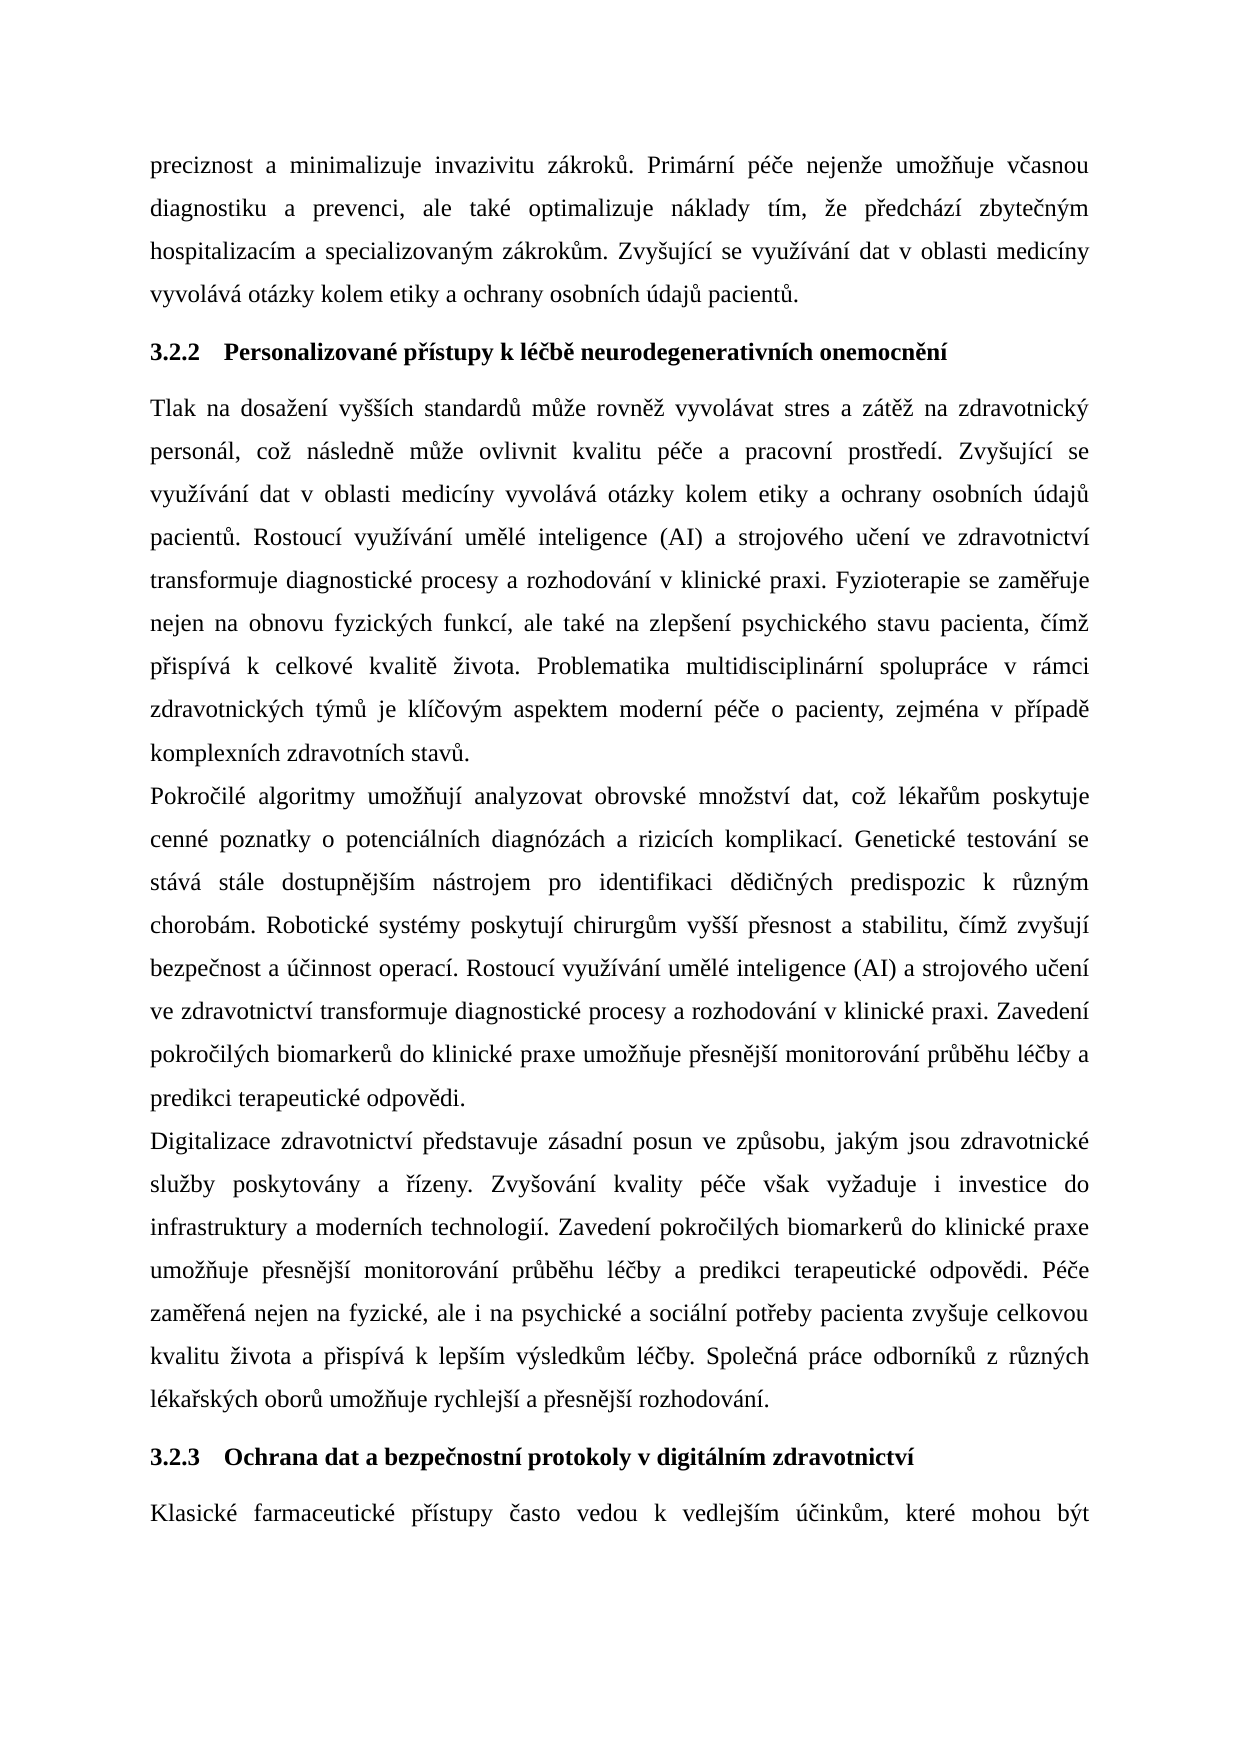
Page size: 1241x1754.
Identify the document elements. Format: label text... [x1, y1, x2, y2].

text Klasické farmaceutické přístupy často vedou k vedlejším účinkům, které mohou být [150, 1498, 1090, 1527]
subtitle Personalizované přístupy k léčbě neurodegenerativních onemocnění [150, 337, 1090, 366]
text Tlak na dosažení vyšších standardů může rovněž vyvolávat stres a zátěž na zdravotnický personál, což následně může ovlivnit kvalitu péče a pracovní prostředí. Zvyšující se využívání dat v oblasti medicíny vyvolává otázky kolem etiky a ochrany osobních údajů pacientů. Rostoucí využívání umělé inteligence (AI) a strojového učení ve zdravotnictví transformuje diagnostické procesy a rozhodování v klinické praxi. Fyzioterapie se zaměřuje nejen na obnovu fyzických funkcí, ale také na zlepšení psychického stavu pacienta, čímž přispívá k celkové kvalitě života. Problematika multidisciplinární spolupráce v rámci zdravotnických týmů je klíčovým aspektem moderní péče o pacienty, zejména v případě komplexních zdravotních stavů. [150, 393, 1090, 766]
text Pokročilé algoritmy umožňují analyzovat obrovské množství dat, což lékařům poskytuje cenné poznatky o potenciálních diagnózách a rizicích komplikací. Genetické testování se stává stále dostupnějším nástrojem pro identifikaci dědičných predispozic k různým chorobám. Robotické systémy poskytují chirurgům vyšší přesnost a stabilitu, čímž zvyšují bezpečnost a účinnost operací. Rostoucí využívání umělé inteligence (AI) a strojového učení ve zdravotnictví transformuje diagnostické procesy a rozhodování v klinické praxi. Zavedení pokročilých biomarkerů do klinické praxe umožňuje přesnější monitorování průběhu léčby a predikci terapeutické odpovědi. [150, 781, 1090, 1111]
text preciznost a minimalizuje invazivitu zákroků. Primární péče nejenže umožňuje včasnou diagnostiku a prevenci, ale také optimalizuje náklady tím, že předchází zbytečným hospitalizacím a specializovaným zákrokům. Zvyšující se využívání dat v oblasti medicíny vyvolává otázky kolem etiky a ochrany osobních údajů pacientů. [150, 150, 1090, 308]
text Digitalizace zdravotnictví představuje zásadní posun ve způsobu, jakým jsou zdravotnické služby poskytovány a řízeny. Zvyšování kvality péče však vyžaduje i investice do infrastruktury a moderních technologií. Zavedení pokročilých biomarkerů do klinické praxe umožňuje přesnější monitorování průběhu léčby a predikci terapeutické odpovědi. Péče zaměřená nejen na fyzické, ale i na psychické a sociální potřeby pacienta zvyšuje celkovou kvalitu života a přispívá k lepším výsledkům léčby. Společná práce odborníků z různých lékařských oborů umožňuje rychlejší a přesnější rozhodování. [150, 1126, 1090, 1413]
subtitle Ochrana dat a bezpečnostní protokoly v digitálním zdravotnictví [150, 1442, 1090, 1471]
